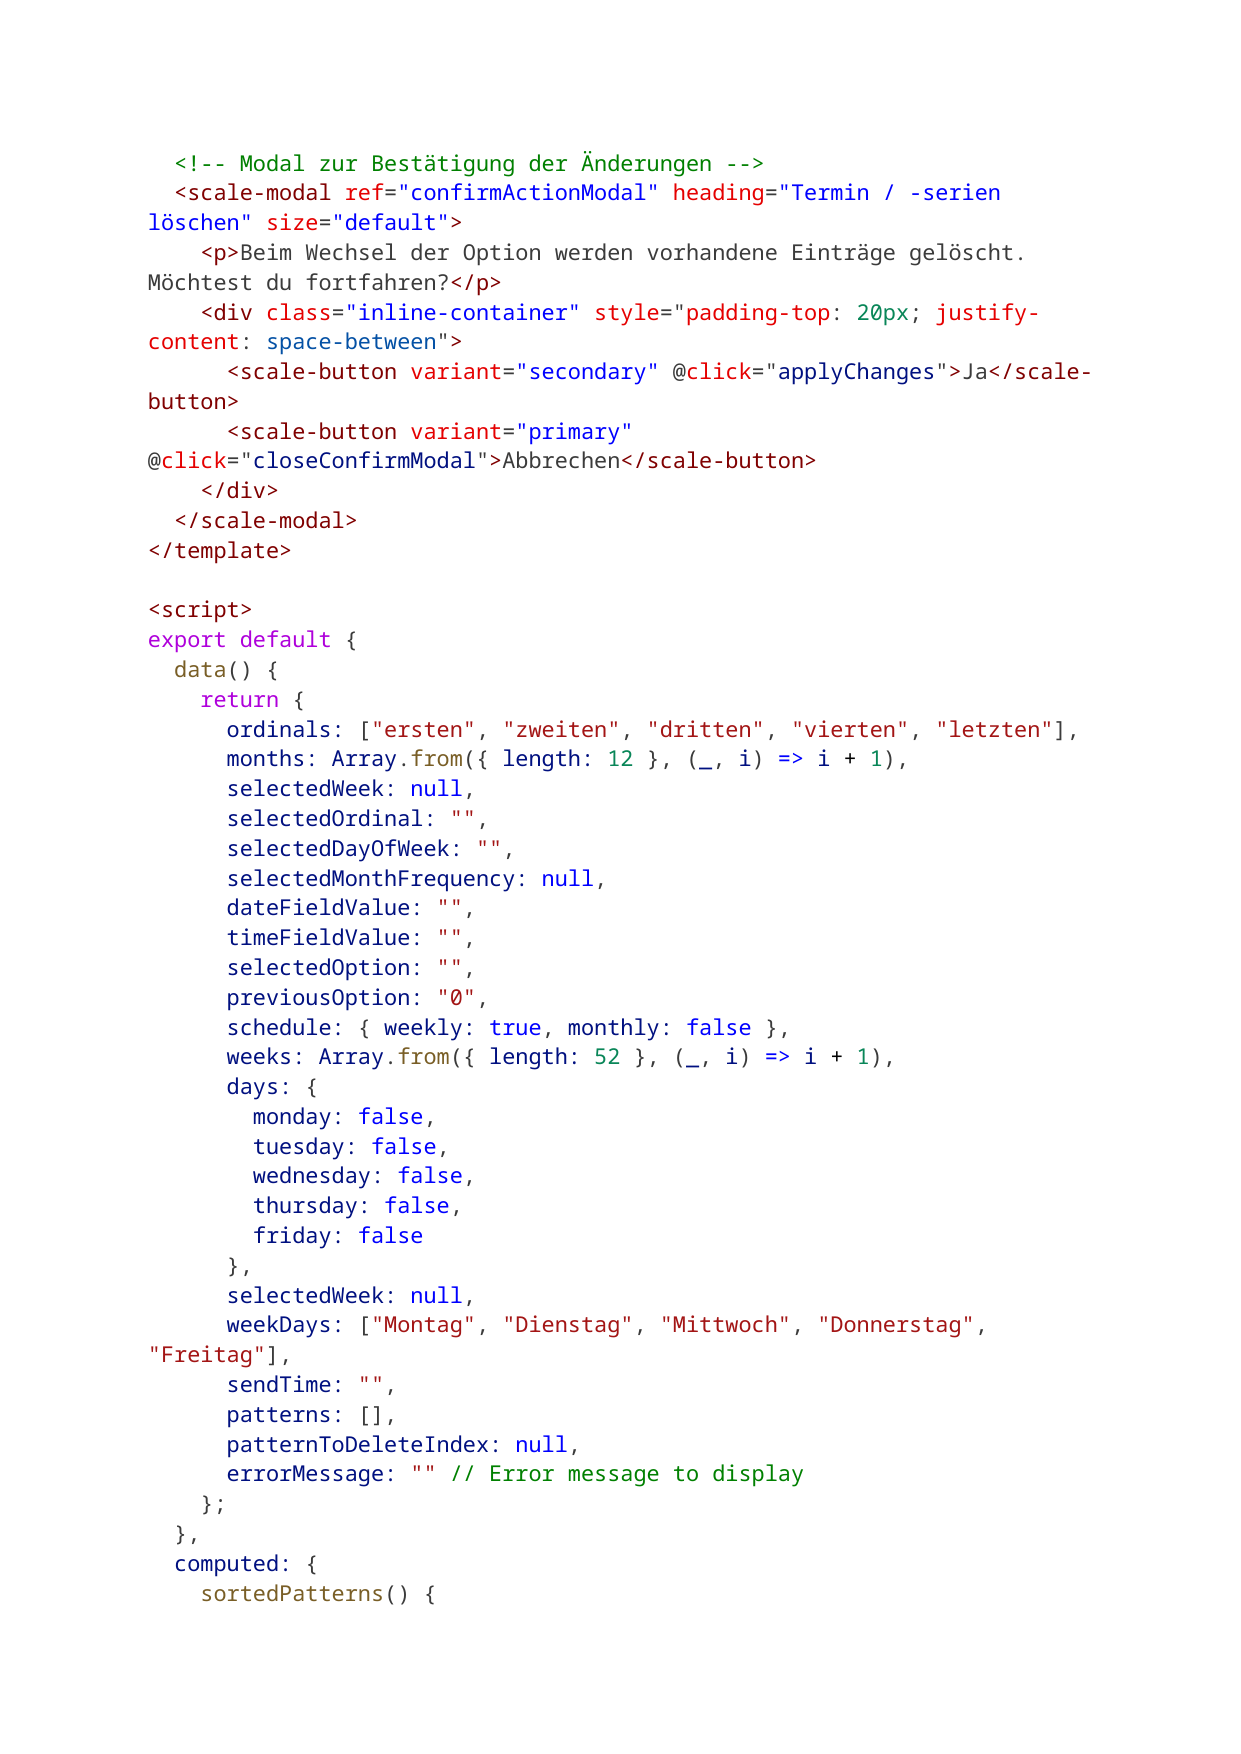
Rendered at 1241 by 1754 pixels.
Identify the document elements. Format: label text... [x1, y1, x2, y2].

text <!-- Modal zur Bestätigung der Änderungen --> [148, 148, 1093, 177]
text <p>Beim Wechsel der Option werden vorhandene Einträge gelöscht. Möchtest du fortfahren?</p> [148, 237, 1093, 297]
text patternToDeleteIndex: null, [148, 1429, 1093, 1458]
text selectedOrdinal: "", [148, 803, 1093, 833]
text <div class="inline-container" style="padding-top: 20px; justify-content: space-between"> [148, 297, 1093, 356]
text computed: { [148, 1548, 1093, 1578]
text selectedMonthFrequency: null, [148, 863, 1093, 892]
text weekDays: ["Montag", "Dienstag", "Mittwoch", "Donnerstag", "Freitag"], [148, 1309, 1093, 1369]
text days: { [148, 1071, 1093, 1101]
text selectedWeek: null, [148, 773, 1093, 803]
text return { [148, 684, 1093, 714]
text errorMessage: "" // Error message to display [148, 1458, 1093, 1488]
text friday: false [148, 1220, 1093, 1250]
text selectedOption: "", [148, 952, 1093, 982]
text </template> [148, 535, 1093, 565]
text }; [148, 1488, 1093, 1518]
text selectedWeek: null, [148, 1280, 1093, 1309]
text </scale-modal> [148, 505, 1093, 535]
text <scale-button variant="primary" @click="closeConfirmModal">Abbrechen</scale-button> [148, 416, 1093, 475]
text }, [148, 1250, 1093, 1280]
text <script> [148, 594, 1093, 624]
text sortedPatterns() { [148, 1578, 1093, 1607]
text schedule: { weekly: true, monthly: false }, [148, 1012, 1093, 1041]
text export default { [148, 624, 1093, 654]
text ordinals: ["ersten", "zweiten", "dritten", "vierten", "letzten"], [148, 714, 1093, 743]
text </div> [148, 475, 1093, 505]
text <scale-modal ref="confirmActionModal" heading="Termin / -serien löschen" size="default"> [148, 177, 1093, 237]
text dateFieldValue: "", [148, 892, 1093, 922]
text <scale-button variant="secondary" @click="applyChanges">Ja</scale-button> [148, 356, 1093, 416]
text previousOption: "0", [148, 982, 1093, 1012]
text months: Array.from({ length: 12 }, (_, i) => i + 1), [148, 743, 1093, 773]
text data() { [148, 654, 1093, 684]
text }, [148, 1518, 1093, 1548]
text sendTime: "", [148, 1369, 1093, 1399]
text monday: false, [148, 1101, 1093, 1131]
text timeFieldValue: "", [148, 922, 1093, 952]
text weeks: Array.from({ length: 52 }, (_, i) => i + 1), [148, 1041, 1093, 1071]
text thursday: false, [148, 1190, 1093, 1220]
text patterns: [], [148, 1399, 1093, 1429]
text selectedDayOfWeek: "", [148, 833, 1093, 863]
text wednesday: false, [148, 1161, 1093, 1190]
text tuesday: false, [148, 1131, 1093, 1161]
